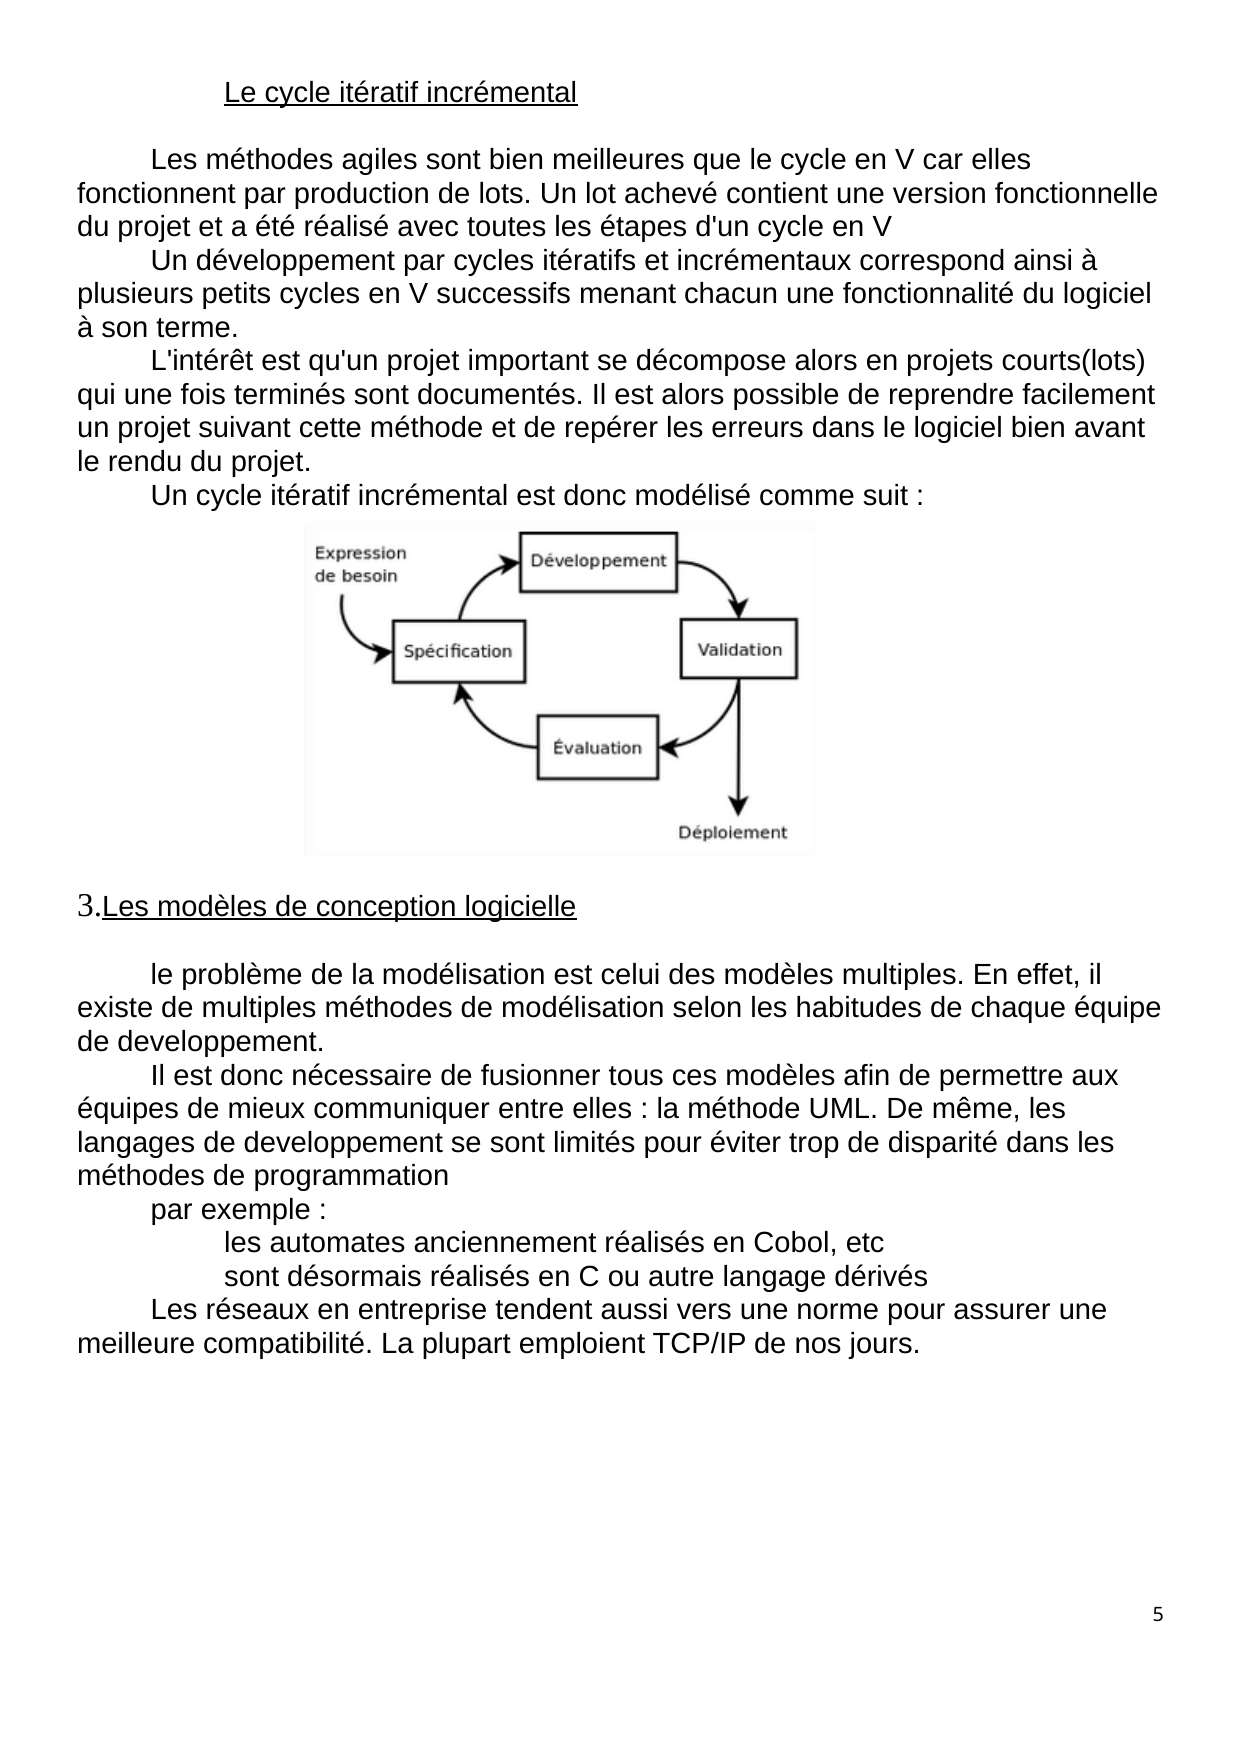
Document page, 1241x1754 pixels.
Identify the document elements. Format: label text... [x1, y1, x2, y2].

text Il est donc nécessaire de fusionner tous ces modèles afin de permettre aux équipes de mieux communiquer entre elles : la méthode UML. De même, les langages de developpement se sont limités pour éviter trop de disparité dans les méthodes de programmation [77, 1058, 1163, 1192]
text le problème de la modélisation est celui des modèles multiples. En effet, il existe de multiples méthodes de modélisation selon les habitudes de chaque équipe de developpement. [77, 957, 1163, 1058]
text les automates anciennement réalisés en Cobol, etc [77, 1225, 1163, 1259]
text Le cycle itératif incrémental [77, 75, 1163, 108]
text par exemple : [77, 1192, 1163, 1225]
text Un développement par cycles itératifs et incrémentaux correspond ainsi à plusieurs petits cycles en V successifs menant chacun une fonctionnalité du logiciel à son terme. [77, 243, 1163, 343]
text Un cycle itératif incrémental est donc modélisé comme suit : [77, 477, 1163, 511]
text Les méthodes agiles sont bien meilleures que le cycle en V car elles fonctionnent par production de lots. Un lot achevé contient une version fonctionnelle du projet et a été réalisé avec toutes les étapes d'un cycle en V [77, 142, 1163, 243]
text Les réseaux en entreprise tendent aussi vers une norme pour assurer une meilleure compatibilité. La plupart emploient TCP/IP de nos jours. [77, 1292, 1163, 1359]
text sont désormais réalisés en C ou autre langage dérivés [77, 1259, 1163, 1292]
text L'intérêt est qu'un projet important se décompose alors en projets courts(lots) qui une fois terminés sont documentés. Il est alors possible de reprendre facilement un projet suivant cette méthode et de repérer les erreurs dans le logiciel bien avant le rendu du projet. [77, 343, 1163, 477]
list Les modèles de conception logicielle [77, 885, 1163, 923]
